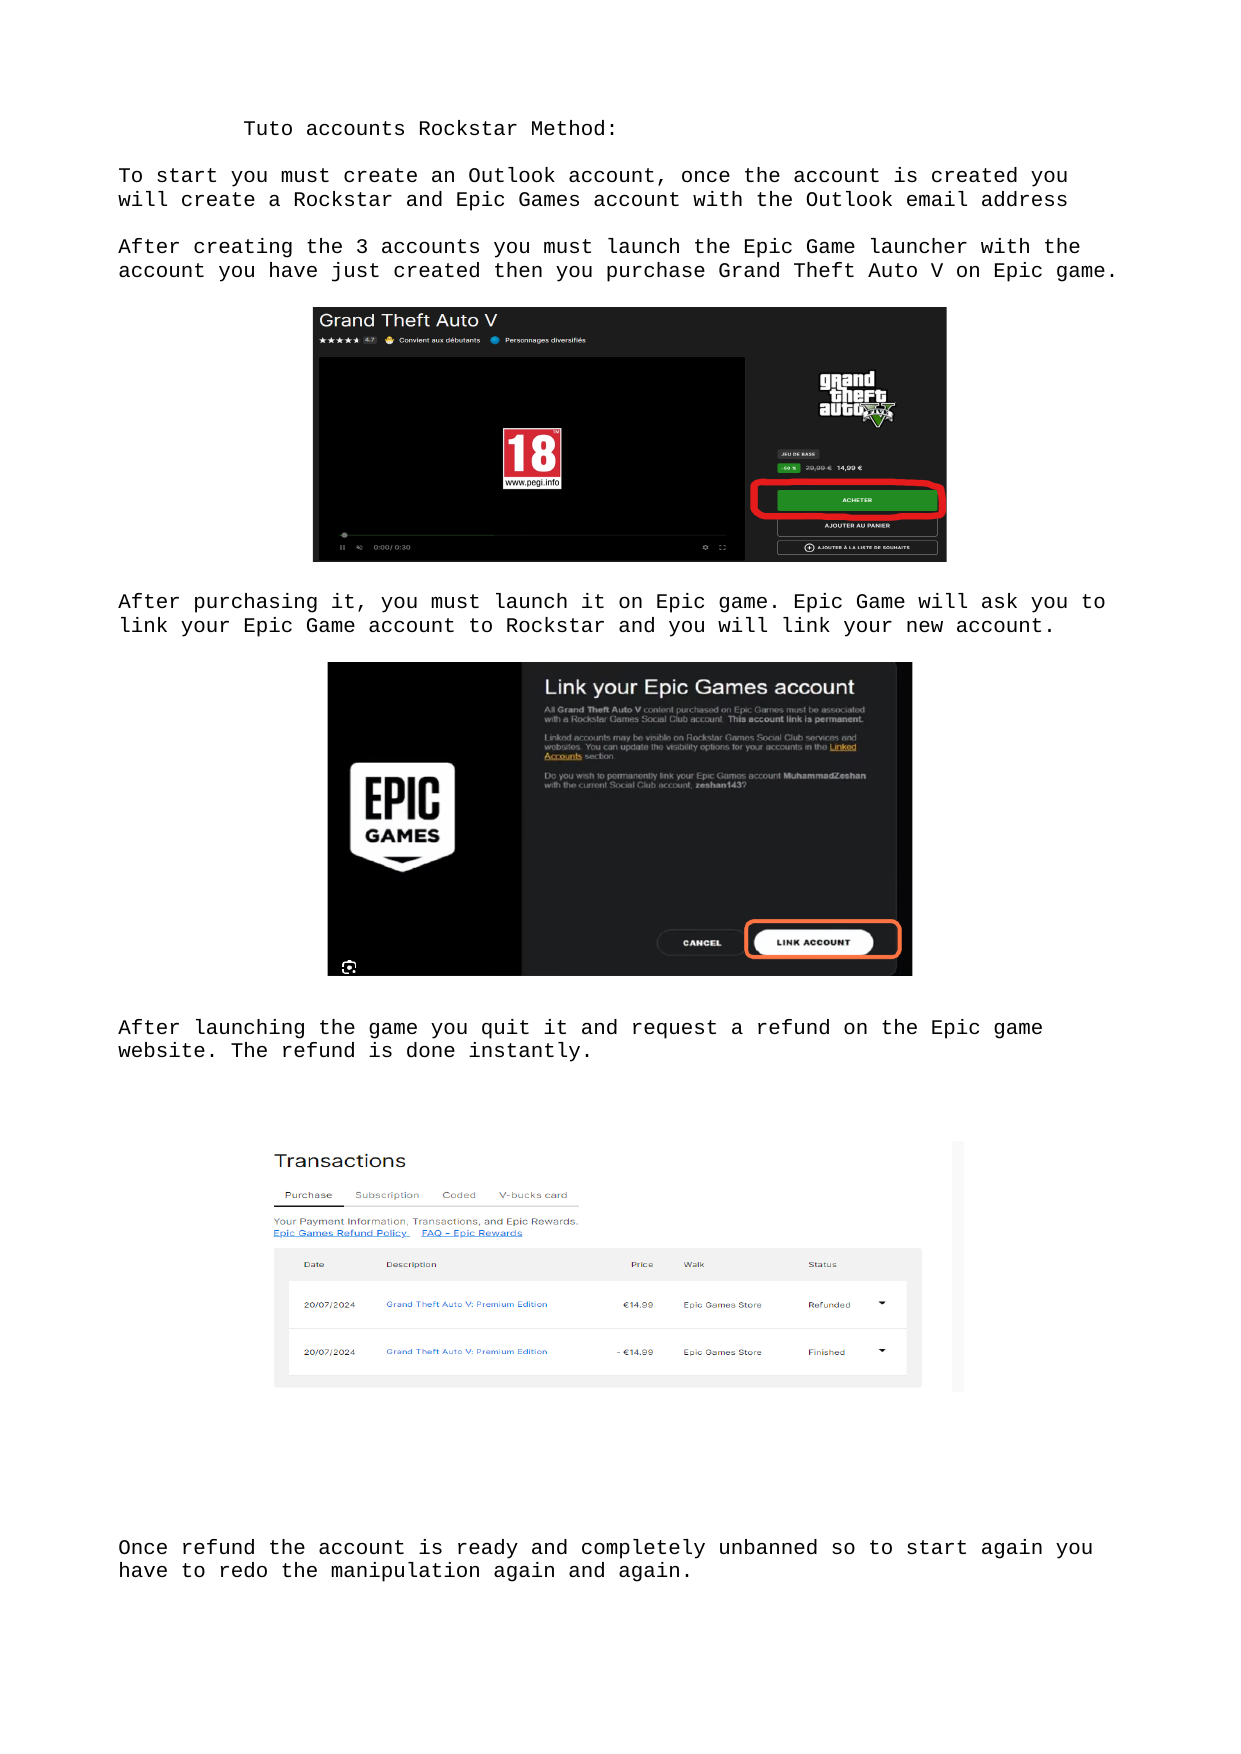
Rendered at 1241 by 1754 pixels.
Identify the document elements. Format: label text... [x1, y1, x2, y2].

text To start you must create an Outlook account, once the account is created you will create a Rockstar and Epic Games account with the Outlook email address [118, 165, 1122, 213]
text After creating the 3 accounts you must launch the Epic Game launcher with the account you have just created then you purchase Grand Theft Auto V on Epic game. [118, 236, 1122, 284]
text After purchasing it, you must launch it on Epic game. Epic Game will ask you to link your Epic Game account to Rockstar and you will link your new account. [118, 307, 1122, 638]
text Tuto accounts Rockstar Method: [118, 118, 1122, 142]
text Once refund the account is ready and completely unbanned so to start again you have to redo the manipulation again and again. [118, 1088, 1122, 1584]
text After launching the game you quit it and request a refund on the Epic game website. The refund is done instantly. [118, 662, 1122, 1064]
